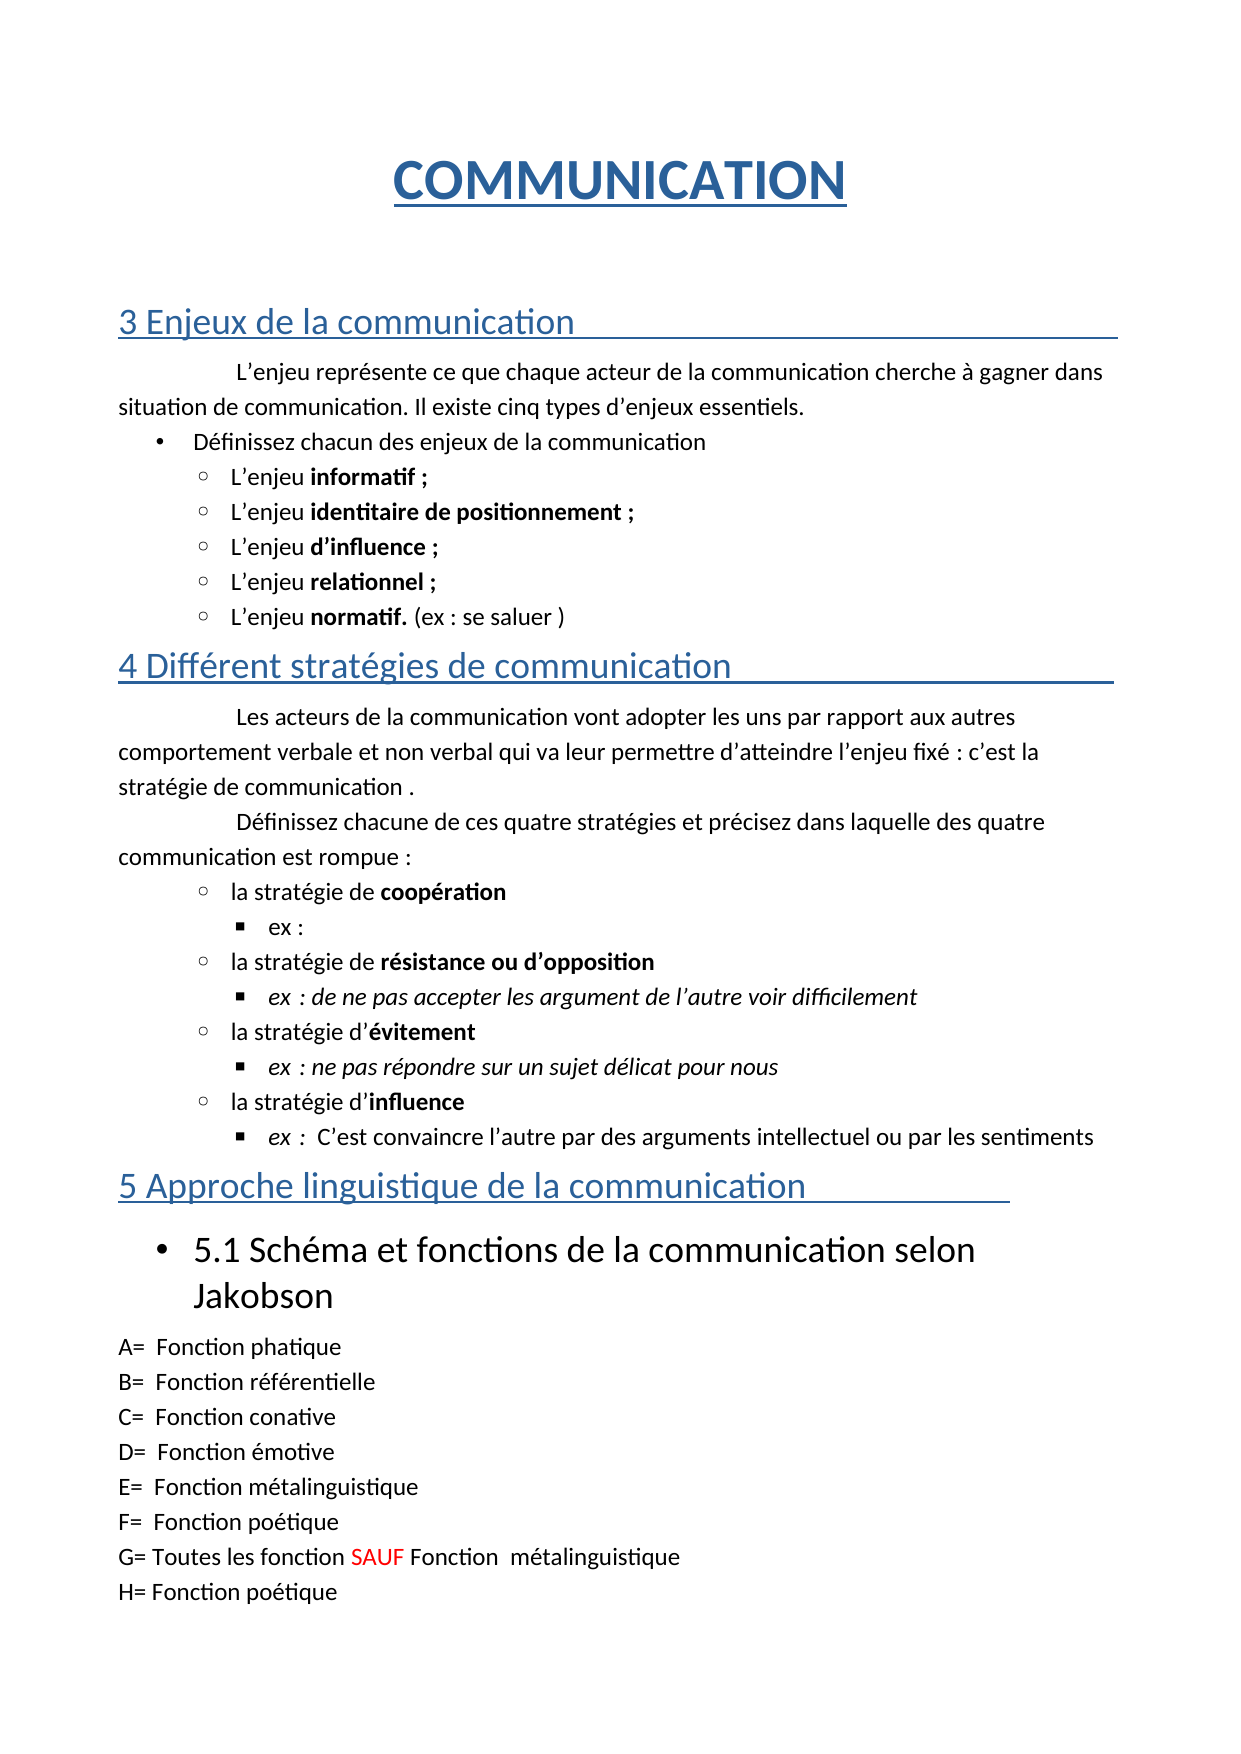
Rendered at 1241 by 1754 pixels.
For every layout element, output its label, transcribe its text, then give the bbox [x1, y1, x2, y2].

list ex : C’est convaincre l’autre par des arguments intellectuel ou par les sentiments [231, 1121, 1122, 1151]
subtitle 5 Approche linguistique de la communication [118, 1162, 1122, 1208]
list L’enjeu d’influence ; [193, 531, 1122, 562]
text D= Fonction émotive [118, 1436, 1122, 1466]
list ex : [231, 911, 1122, 941]
text F= Fonction poétique [118, 1506, 1122, 1536]
list L’enjeu normatif. (ex : se saluer ) [193, 601, 1122, 632]
text C= Fonction conative [118, 1401, 1122, 1431]
list L’enjeu relationnel ; [193, 566, 1122, 597]
list la stratégie d’évitement [193, 1016, 1122, 1046]
subtitle 5.1 Schéma et fonctions de la communication selon Jakobson [156, 1226, 1122, 1318]
text Les acteurs de la communication vont adopter les uns par rapport aux autres comportement verbale et non verbal qui va leur permettre d’atteindre l’enjeu fixé : c’est la stratégie de communication . [118, 701, 1122, 801]
list L’enjeu identitaire de positionnement ; [193, 496, 1122, 527]
text L’enjeu représente ce que chaque acteur de la communication cherche à gagner dans situation de communication. Il existe cinq types d’enjeux essentiels. [118, 356, 1122, 422]
subtitle 4 Différent stratégies de communication [118, 642, 1122, 688]
text G= Toutes les fonction SAUF Fonction métalinguistique [118, 1541, 1122, 1571]
text Définissez chacune de ces quatre stratégies et précisez dans laquelle des quatre communication est rompue : [118, 806, 1122, 871]
list la stratégie d’influence [193, 1086, 1122, 1116]
list ex : ne pas répondre sur un sujet délicat pour nous [231, 1051, 1122, 1081]
list la stratégie de résistance ou d’opposition [193, 946, 1122, 976]
list L’enjeu informatif ; [193, 461, 1122, 492]
list ex : de ne pas accepter les argument de l’autre voir difficilement [231, 981, 1122, 1011]
list Définissez chacun des enjeux de la communication [156, 426, 1122, 457]
text B= Fonction référentielle [118, 1366, 1122, 1396]
list la stratégie de coopération [193, 876, 1122, 906]
subtitle 3 Enjeux de la communication [118, 298, 1122, 343]
title COMMUNICATION [118, 143, 1122, 214]
text H= Fonction poétique [118, 1576, 1122, 1606]
text E= Fonction métalinguistique [118, 1471, 1122, 1501]
text A= Fonction phatique [118, 1331, 1122, 1361]
